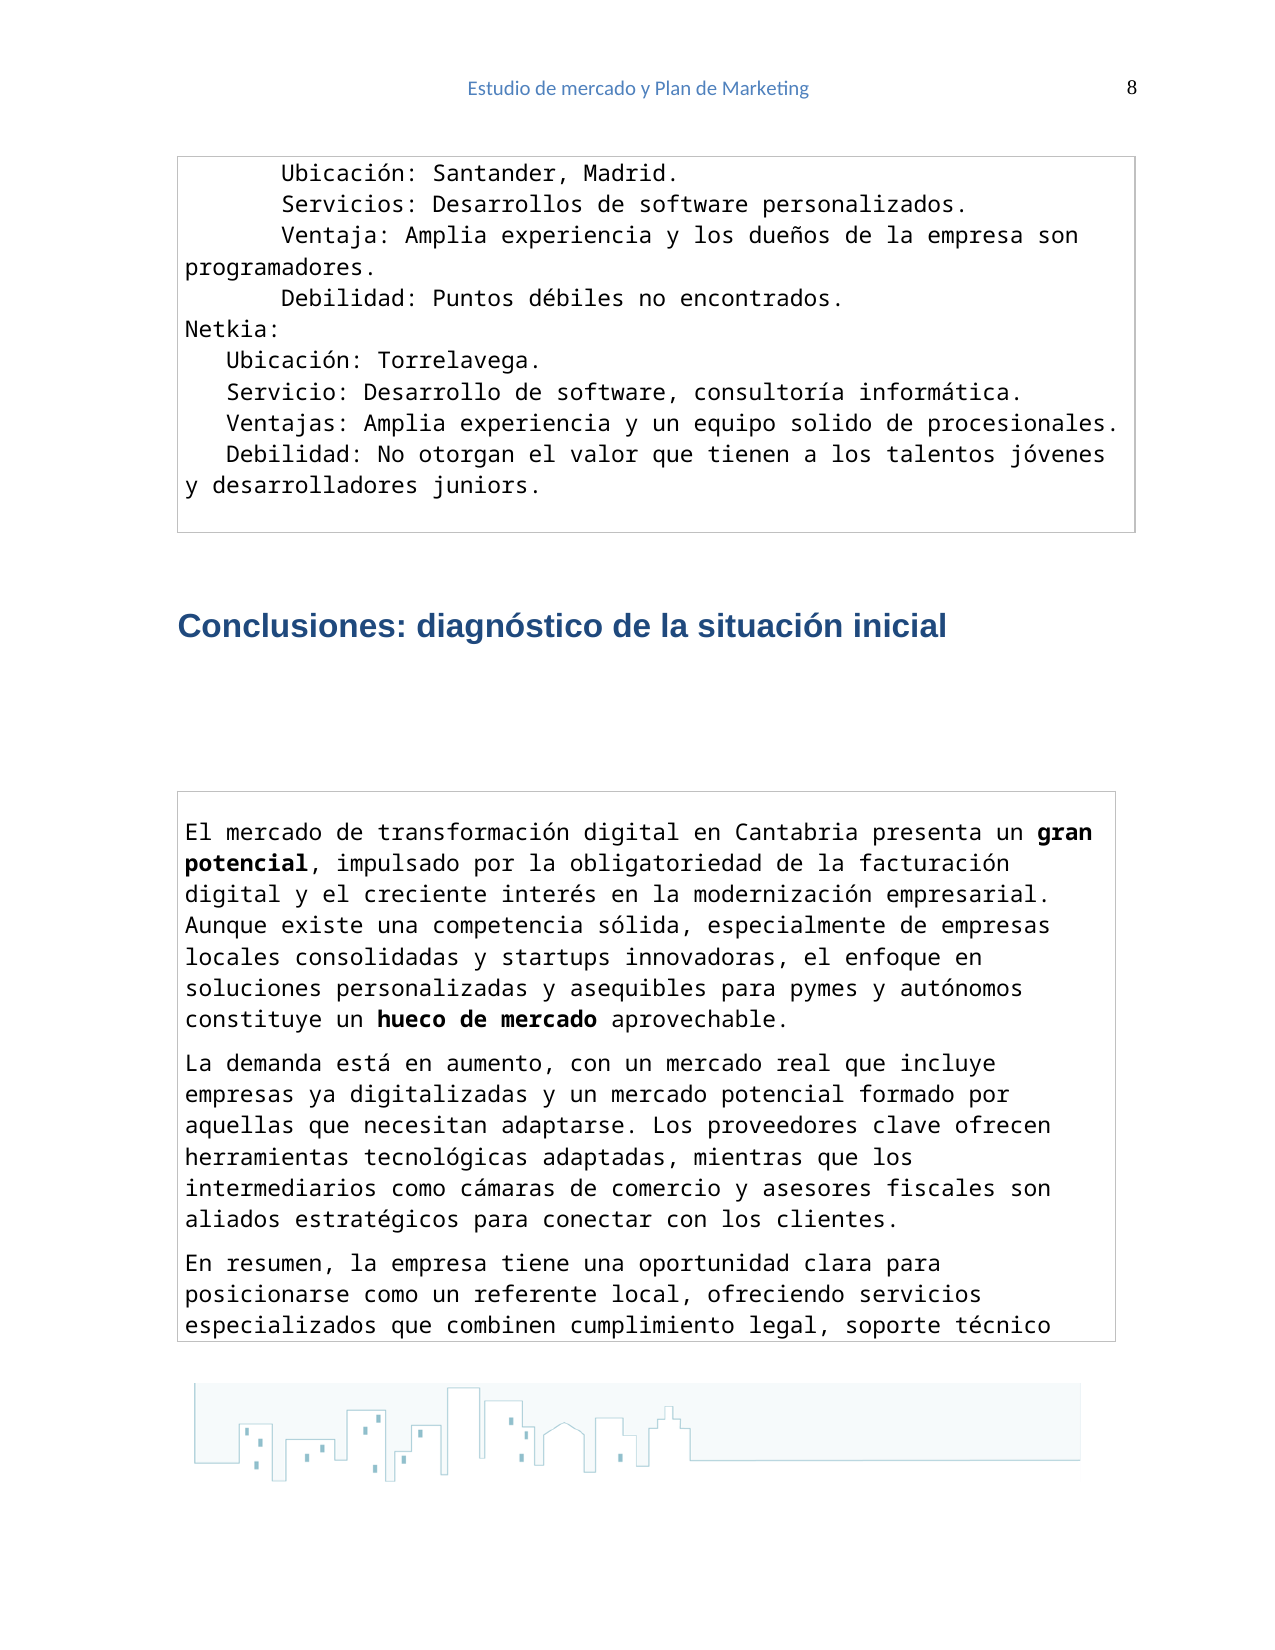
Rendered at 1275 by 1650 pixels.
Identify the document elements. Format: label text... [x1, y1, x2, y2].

table_header Ubicación: Santander, Madrid. Servicios: Desarrollos de software personalizados. Ventaja: Amplia experiencia y los dueños de la empresa son programadores. Debilidad: Puntos débiles no encontrados. Netkia: Ubicación: Torrelavega. Servicio: Desarrollo de software, consultoría informática. Ventajas: Amplia experiencia y un equipo solido de procesionales. Debilidad: No otorgan el valor que tienen a los talentos jóvenes y desarrolladores juniors. [178, 157, 1134, 532]
table_header El mercado de transformación digital en Cantabria presenta un gran potencial, impulsado por la obligatoriedad de la facturación digital y el creciente interés en la modernización empresarial. Aunque existe una competencia sólida, especialmente de empresas locales consolidadas y startups innovadoras, el enfoque en soluciones personalizadas y asequibles para pymes y autónomos constituye un hueco de mercado aprovechable. La demanda está en aumento, con un mercado real que incluye empresas ya digitalizadas y un mercado potencial formado por aquellas que necesitan adaptarse. Los proveedores clave ofrecen herramientas tecnológicas adaptadas, mientras que los intermediarios como cámaras de comercio y asesores fiscales son aliados estratégicos para conectar con los clientes. En resumen, la empresa tiene una oportunidad clara para posicionarse como un referente local, ofreciendo servicios especializados que combinen cumplimiento legal, soporte técnico [178, 792, 1115, 1341]
picture [193, 1383, 1081, 1482]
subtitle Conclusiones: diagnóstico de la situación inicial [177, 606, 1137, 644]
